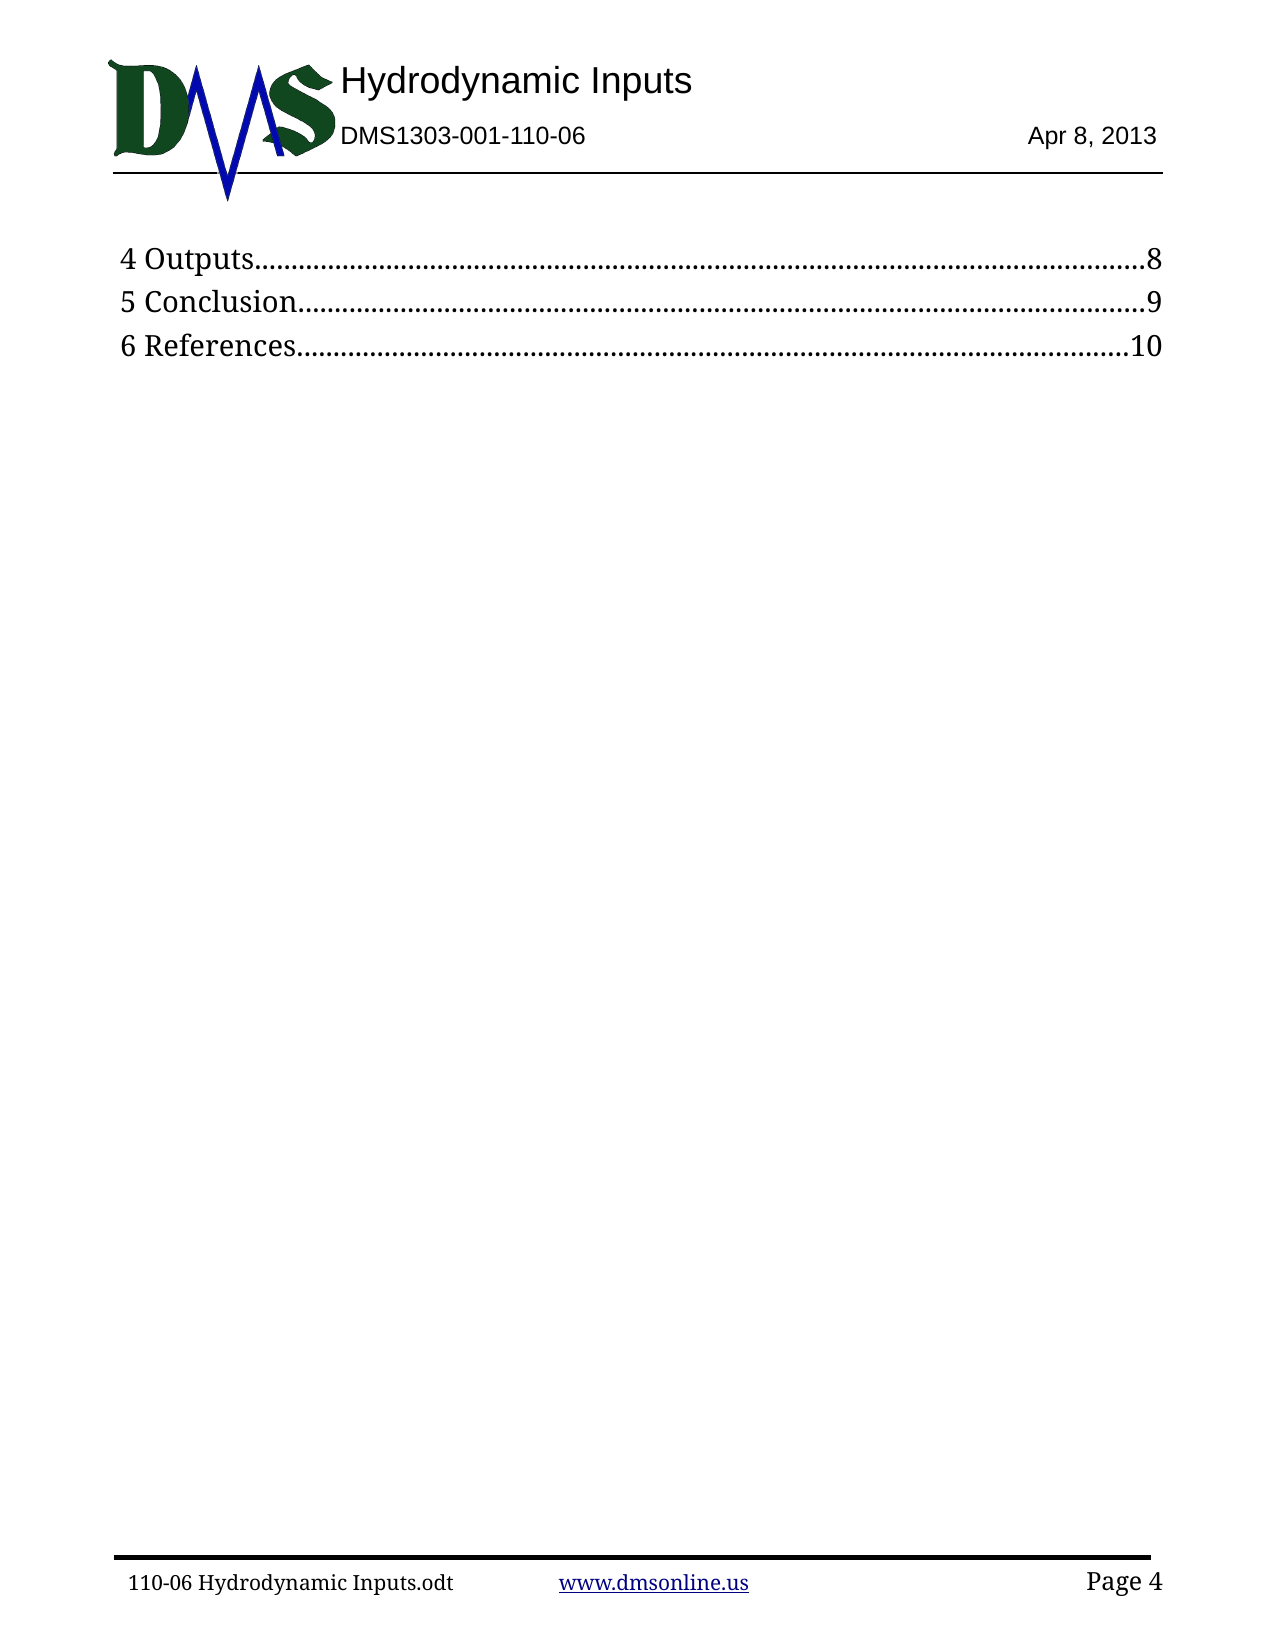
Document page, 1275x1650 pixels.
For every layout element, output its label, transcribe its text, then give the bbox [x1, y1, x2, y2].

text 6 References 10 [112, 325, 1162, 365]
text 4 Outputs 8 [112, 238, 1162, 278]
picture [105, 56, 338, 204]
text 5 Conclusion 9 [112, 282, 1162, 321]
